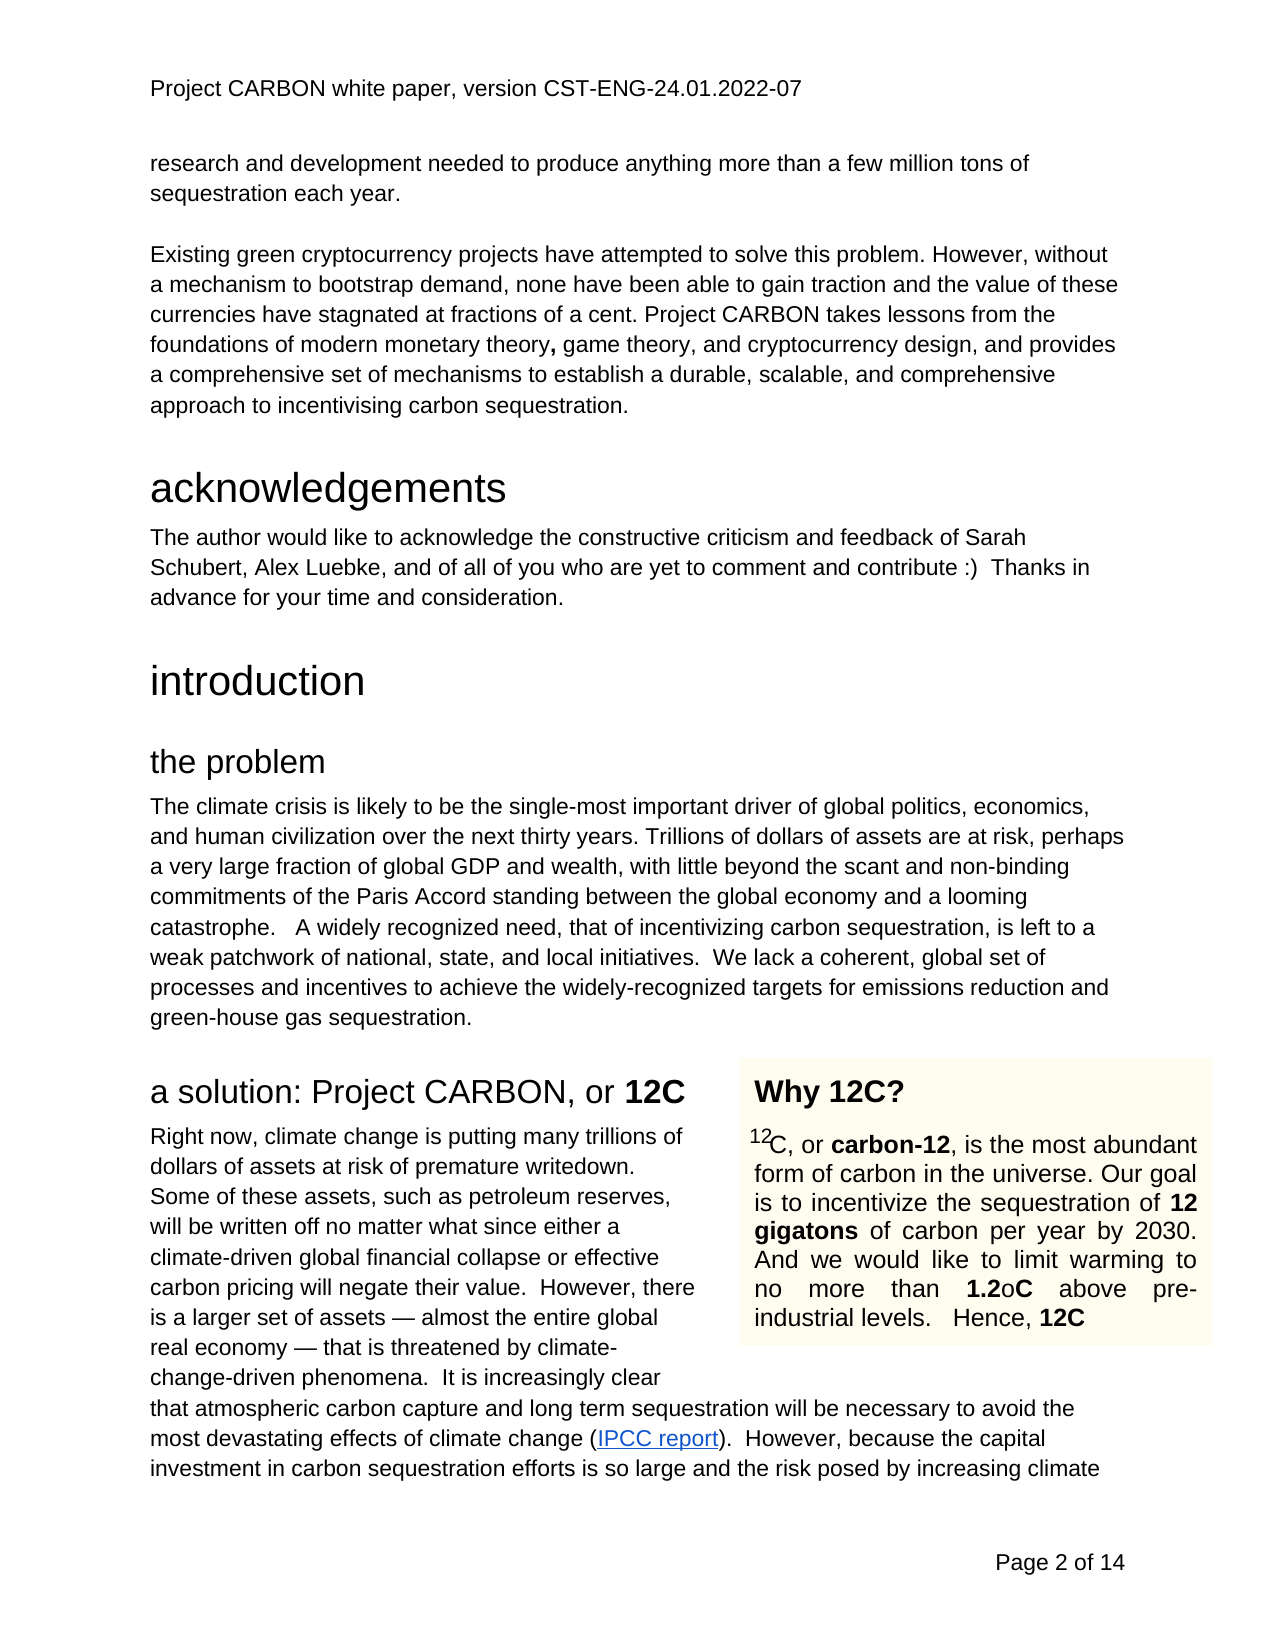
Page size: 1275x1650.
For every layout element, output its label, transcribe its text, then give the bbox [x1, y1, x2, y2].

text The author would like to acknowledge the constructive criticism and feedback of Sarah Schubert, Alex Luebke, and of all of you who are yet to comment and contribute :) Thanks in advance for your time and consideration. [150, 524, 1125, 611]
text Right now, climate change is putting many trillions of dollars of assets at risk of premature writedown. Some of these assets, such as petroleum reserves, will be written off no matter what since either a climate-driven global financial collapse or effective carbon pricing will negate their value. However, there is a larger set of assets — almost the entire global real economy — that is threatened by climate-change-driven phenomena. It is increasingly clear that atmospheric carbon capture and long term sequestration will be necessary to avoid the most devastating effects of climate change (IPCC report). However, because the capital investment in carbon sequestration efforts is so large and the risk posed by increasing climate disaster is so distributed, the capital investment required to develop and scale sufficient carbon sequestration is considerable, on the order of $12 trillion[2]. [150, 1123, 1125, 1481]
subtitle a solution: Project CARBON, or 12C [150, 1072, 739, 1110]
subtitle introduction [150, 656, 1125, 704]
text research and development needed to produce anything more than a few million tons of sequestration each year. [150, 150, 1125, 207]
subtitle acknowledgements [150, 463, 1125, 511]
subtitle the problem [150, 742, 1125, 780]
text The climate crisis is likely to be the single-most important driver of global politics, economics, and human civilization over the next thirty years. Trillions of dollars of assets are at risk, perhaps a very large fraction of global GDP and wealth, with little beyond the scant and non-binding commitments of the Paris Accord standing between the global economy and a looming catastrophe. A widely recognized need, that of incentivizing carbon sequestration, is left to a weak patchwork of national, state, and local initiatives. We lack a coherent, global set of processes and incentives to achieve the widely-recognized targets for emissions reduction and green-house gas sequestration. [150, 793, 1125, 1030]
text Existing green cryptocurrency projects have attempted to solve this problem. However, without a mechanism to bootstrap demand, none have been able to gain traction and the value of these currencies have stagnated at fractions of a cent. Project CARBON takes lessons from the foundations of modern monetary theory, game theory, and cryptocurrency design, and provides a comprehensive set of mechanisms to establish a durable, scalable, and comprehensive approach to incentivising carbon sequestration. [150, 241, 1125, 418]
